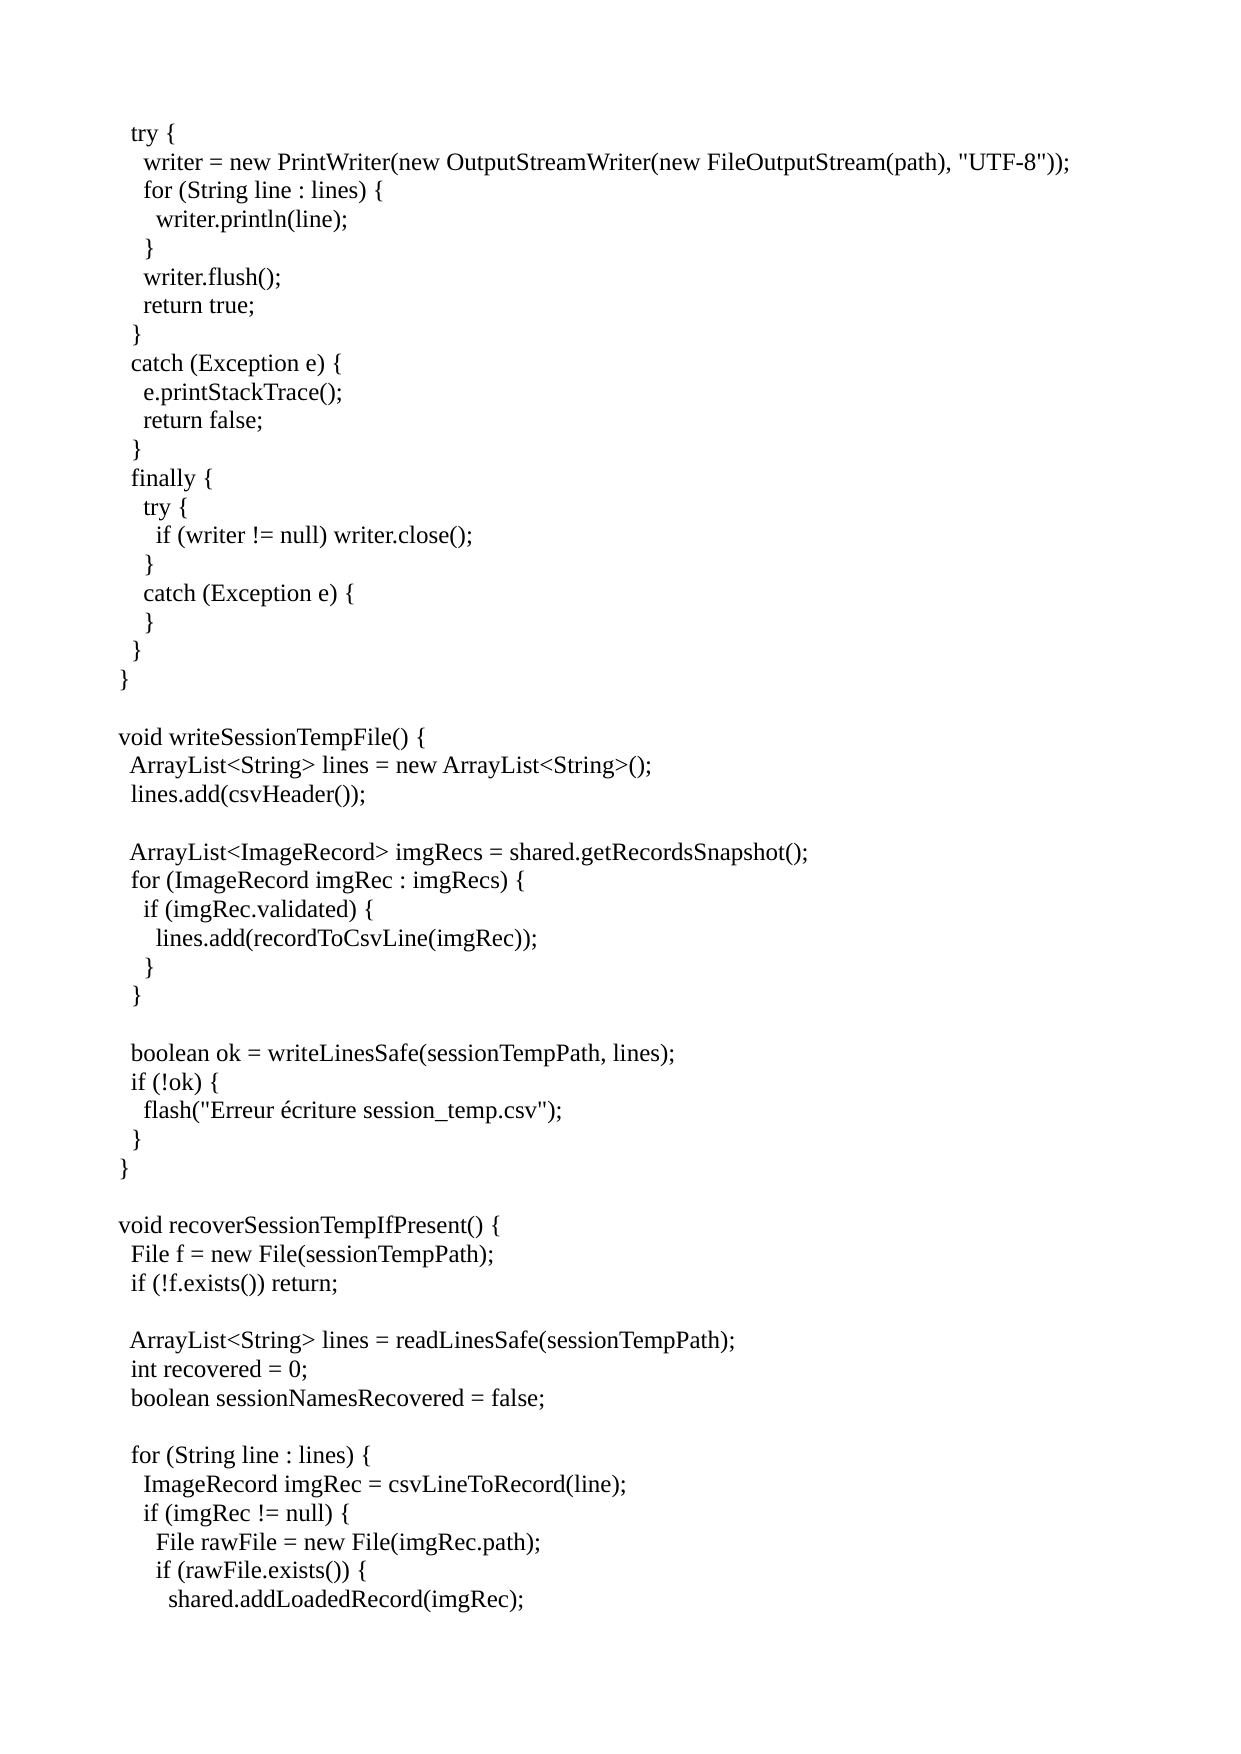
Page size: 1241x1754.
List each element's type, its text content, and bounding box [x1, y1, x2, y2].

text } [118, 1153, 1122, 1182]
text boolean sessionNamesRecovered = false; [118, 1383, 1122, 1412]
text if (imgRec != null) { [118, 1498, 1122, 1527]
text int recovered = 0; [118, 1354, 1122, 1383]
text return true; [118, 291, 1122, 319]
text } [118, 1124, 1122, 1153]
text for (String line : lines) { [118, 1441, 1122, 1469]
text } [118, 319, 1122, 348]
text ArrayList<ImageRecord> imgRecs = shared.getRecordsSnapshot(); [118, 837, 1122, 866]
text } [118, 981, 1122, 1009]
text void recoverSessionTempIfPresent() { [118, 1211, 1122, 1239]
text ArrayList<String> lines = readLinesSafe(sessionTempPath); [118, 1326, 1122, 1354]
text File f = new File(sessionTempPath); [118, 1239, 1122, 1268]
text return false; [118, 406, 1122, 434]
text catch (Exception e) { [118, 348, 1122, 377]
text lines.add(recordToCsvLine(imgRec)); [118, 923, 1122, 952]
text } [118, 664, 1122, 693]
text } [118, 434, 1122, 463]
text if (rawFile.exists()) { [118, 1556, 1122, 1584]
text if (!f.exists()) return; [118, 1268, 1122, 1297]
text try { [118, 492, 1122, 521]
text for (String line : lines) { [118, 176, 1122, 204]
text } [118, 952, 1122, 981]
text ImageRecord imgRec = csvLineToRecord(line); [118, 1469, 1122, 1498]
text writer = new PrintWriter(new OutputStreamWriter(new FileOutputStream(path), "UTF-8")); [118, 147, 1122, 176]
text ArrayList<String> lines = new ArrayList<String>(); [118, 751, 1122, 779]
text e.printStackTrace(); [118, 377, 1122, 406]
text writer.println(line); [118, 204, 1122, 233]
text catch (Exception e) { [118, 578, 1122, 607]
text } [118, 636, 1122, 664]
text flash("Erreur écriture session_temp.csv"); [118, 1096, 1122, 1124]
text for (ImageRecord imgRec : imgRecs) { [118, 866, 1122, 894]
text if (imgRec.validated) { [118, 894, 1122, 923]
text boolean ok = writeLinesSafe(sessionTempPath, lines); [118, 1038, 1122, 1067]
text shared.addLoadedRecord(imgRec); [118, 1584, 1122, 1613]
text } [118, 549, 1122, 578]
text finally { [118, 463, 1122, 492]
text if (writer != null) writer.close(); [118, 521, 1122, 549]
text writer.flush(); [118, 262, 1122, 291]
text if (!ok) { [118, 1067, 1122, 1096]
text File rawFile = new File(imgRec.path); [118, 1527, 1122, 1556]
text } [118, 607, 1122, 636]
text void writeSessionTempFile() { [118, 722, 1122, 751]
text lines.add(csvHeader()); [118, 779, 1122, 808]
text } [118, 233, 1122, 262]
text try { [118, 118, 1122, 147]
